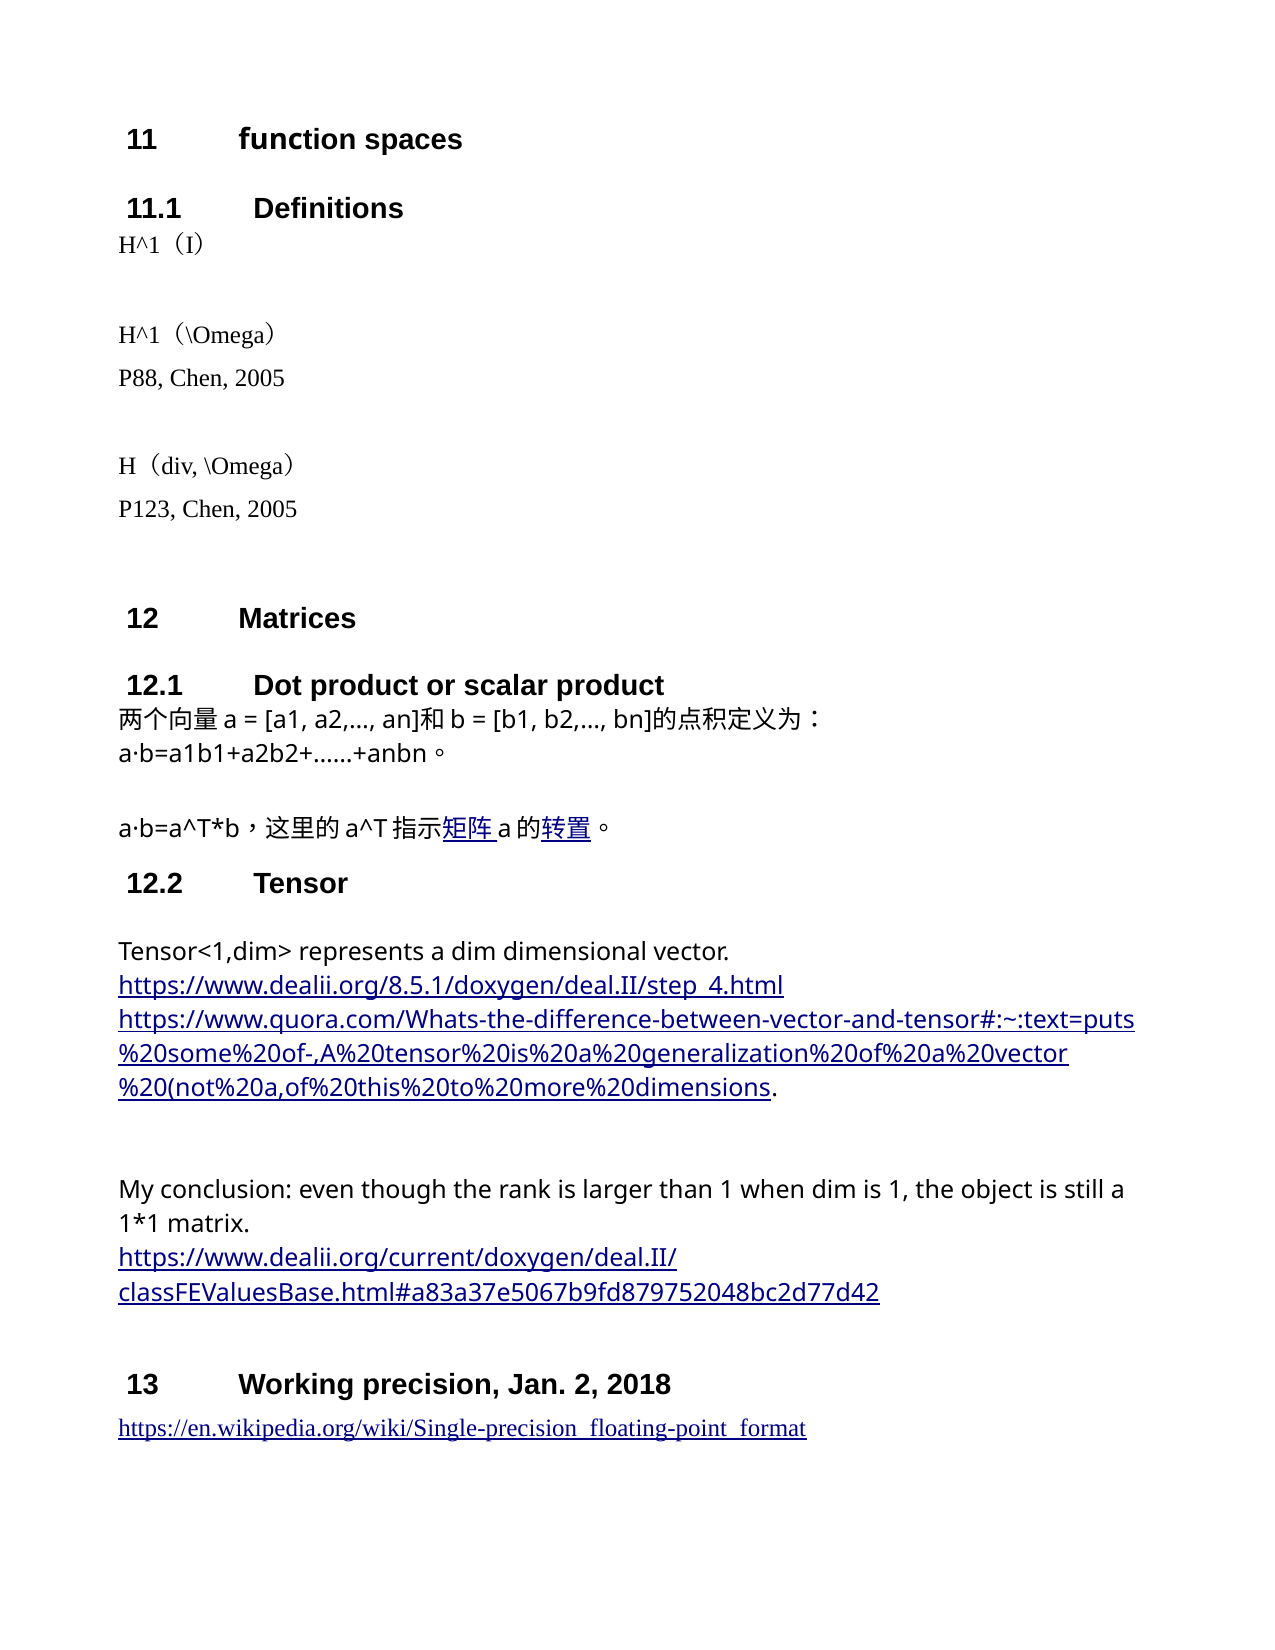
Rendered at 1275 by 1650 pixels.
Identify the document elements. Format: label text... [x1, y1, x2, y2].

subtitle function spaces [118, 118, 1157, 158]
text P123, Chen, 2005 [118, 494, 1157, 522]
text Tensor<1,dim> represents a dim dimensional vector. [118, 933, 1157, 968]
text a·b=a1b1+a2b2+……+anbn。 [118, 736, 1157, 770]
text H^1（\Omega） [118, 314, 1157, 350]
text P88, Chen, 2005 [118, 363, 1157, 392]
text H^1（I） [118, 225, 1157, 261]
text 两个向量a = [a1, a2,…, an]和b = [b1, b2,…, bn]的点积定义为： [118, 702, 1157, 736]
subtitle Matrices [118, 601, 1157, 635]
text a·b=a^T*b，这里的a^T指示矩阵a的转置。 [118, 811, 1157, 845]
text https://www.quora.com/Whats-the-difference-between-vector-and-tensor#:~:text=puts%20some%20of-,A%20tensor%20is%20a%20generalization%20of%20a%20vector%20(not%20a,of%20this%20to%20more%20dimensions. [118, 1002, 1157, 1104]
text https://en.wikipedia.org/wiki/Single-precision_floating-point_format [118, 1413, 1157, 1442]
subtitle Tensor [118, 866, 1157, 899]
text https://www.dealii.org/current/doxygen/deal.II/classFEValuesBase.html#a83a37e5067b9fd879752048bc2d77d42 [118, 1240, 1157, 1308]
subtitle Working precision, Jan. 2, 2018 [118, 1367, 1157, 1401]
text https://www.dealii.org/8.5.1/doxygen/deal.II/step_4.html [118, 968, 1157, 1002]
subtitle Definitions [118, 191, 1157, 225]
text H（div, \Omega） [118, 445, 1157, 481]
text My conclusion: even though the rank is larger than 1 when dim is 1, the object is still a 1*1 matrix. [118, 1172, 1157, 1240]
subtitle Dot product or scalar product [118, 668, 1157, 702]
